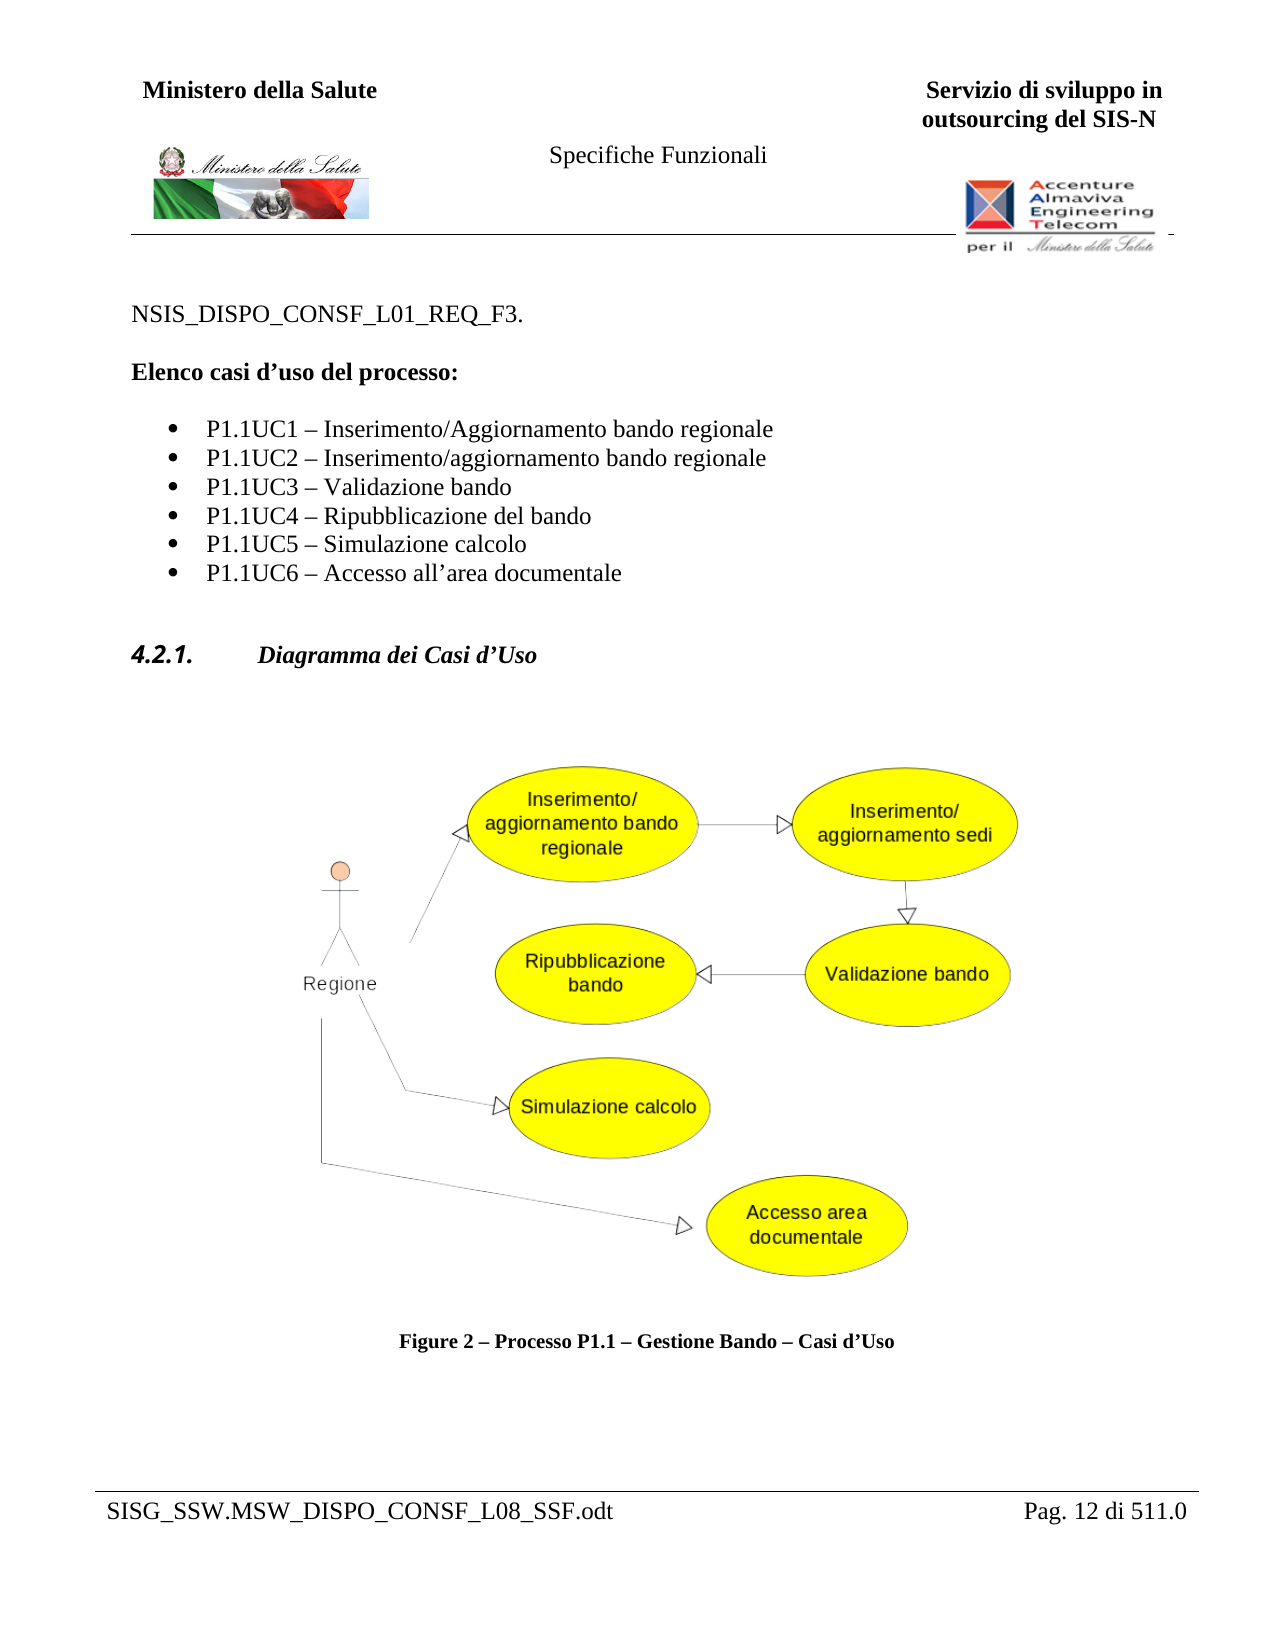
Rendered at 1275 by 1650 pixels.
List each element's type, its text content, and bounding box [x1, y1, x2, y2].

list P1.1UC5 – Simulazione calcolo [169, 529, 1162, 558]
subtitle Diagramma dei Casi d’Uso [131, 637, 1162, 671]
list P1.1UC1 – Inserimento/Aggiornamento bando regionale [169, 414, 1162, 443]
text Figure 2 – Processo P1.1 – Gestione Bando – Casi d’Uso [131, 1329, 1162, 1353]
list P1.1UC4 – Ripubblicazione del bando [169, 501, 1162, 529]
text Elenco casi d’uso del processo: [131, 357, 1162, 386]
list P1.1UC3 – Validazione bando [169, 472, 1162, 501]
list P1.1UC2 – Inserimento/aggiornamento bando regionale [169, 443, 1162, 472]
text NSIS_DISPO_CONSF_L01_REQ_F3. [131, 299, 1162, 328]
list P1.1UC6 – Accesso all’area documentale [169, 558, 1162, 587]
